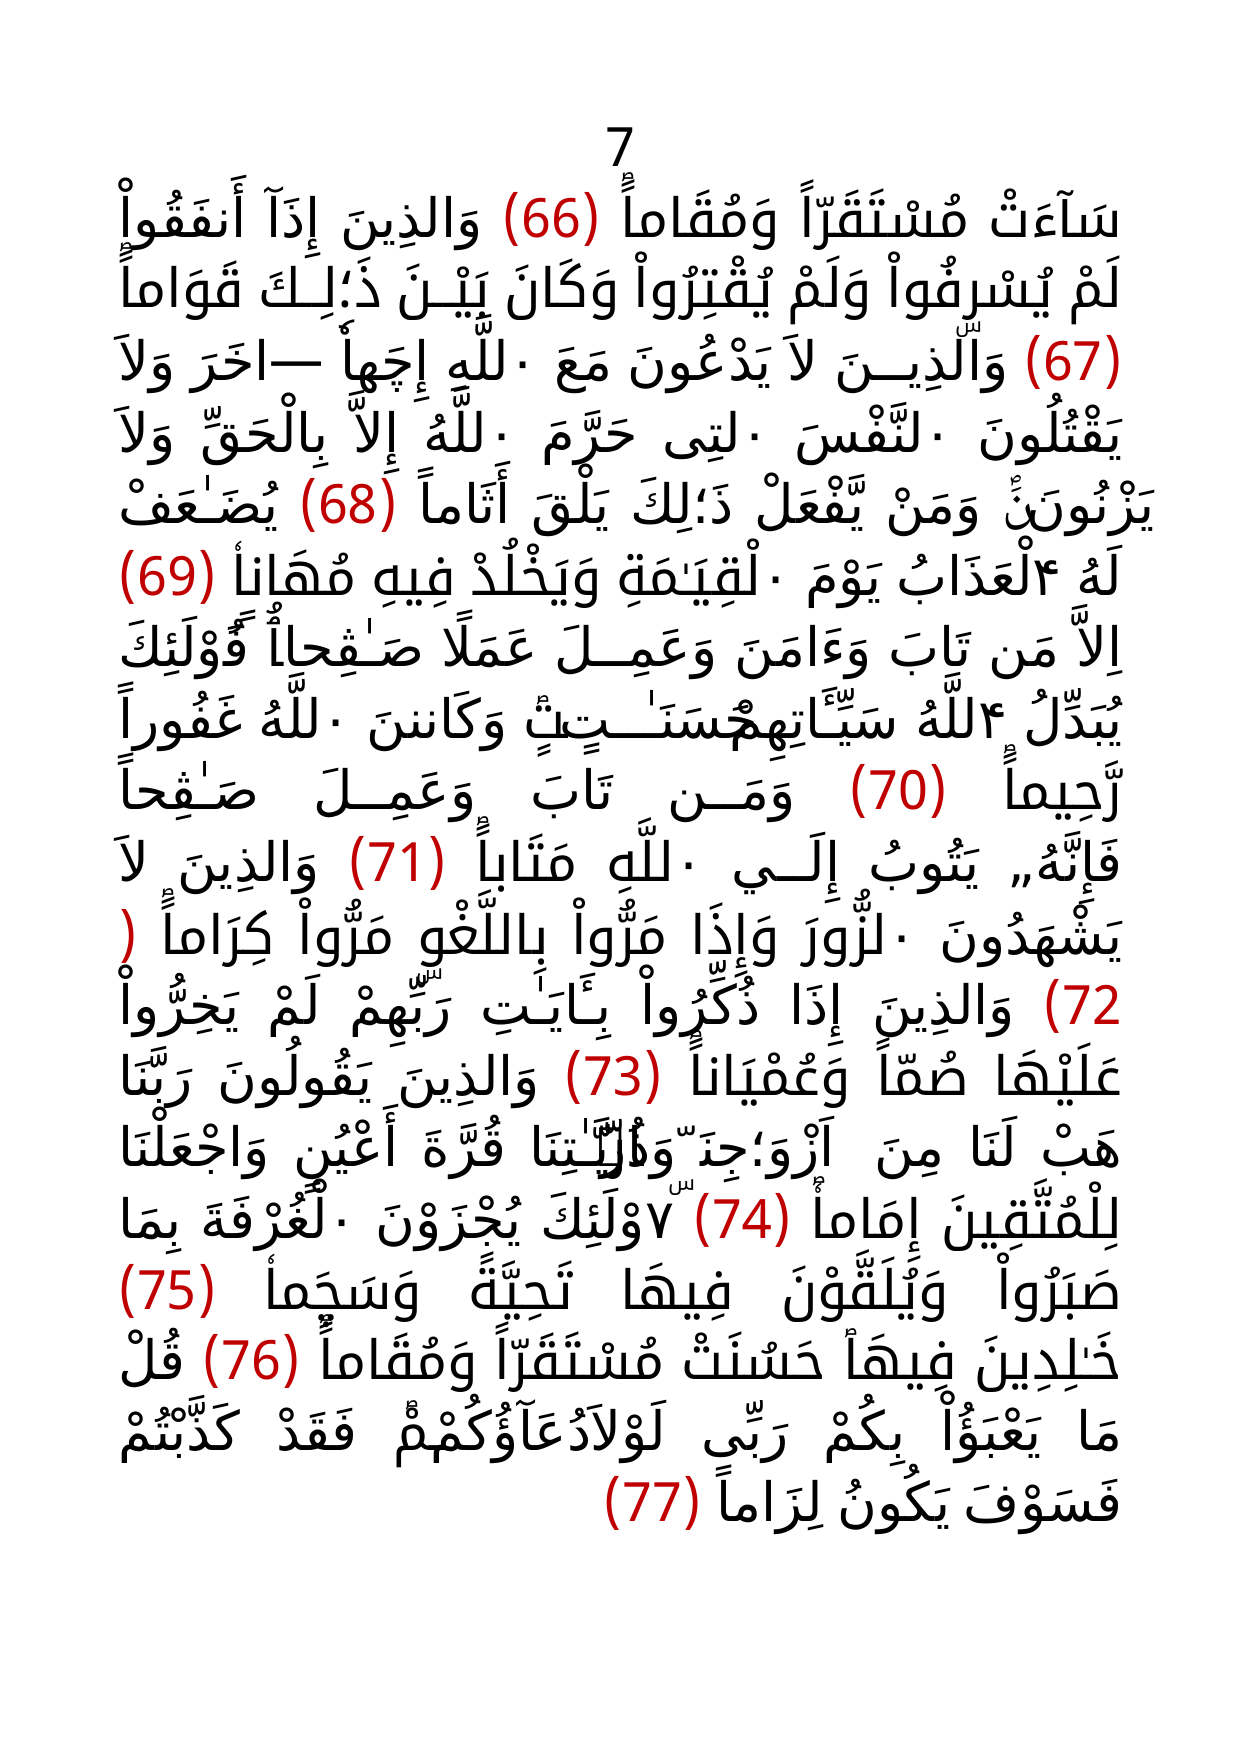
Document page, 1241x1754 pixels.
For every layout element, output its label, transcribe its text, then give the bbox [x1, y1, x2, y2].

text سَآءَتْ مُسْتَقَرّاً وَمُقَاماًؐ (66) وَالذِينَ إِذَآ أَنفَقُواْ لَمْ يُسْرۣفُواْ وَلَمْ يُقْتِرُواْ وَكَانَ بَيْــنَ ذَ؛لِــكَ قَوَاماًؐ (67) وَالذِيــنَ لاَ يَدْعُونَ مَعَ ۰للَّهِ إِچَهاٗ —اخَرَ وَلاَ يَقْتُلُونَ ۰لنَّفْسَ ۰لتِى حَرَّمَ ۰للَّهُ إِلاَّ بِالْحَقِّ وَلاَ يَزْنُونَؐ وَمَنْ يَّفْعَلْ ذَ؛لِكَ يَلْقَ أَثَاماً (68) يُضَـٰعَفْ لَهُ ۴لْعَذَابُ يَوْمَ ۰لْقِيَـٰمَةِ وَيَخْلُدْ فِيهِ مُهَاناٗ (69) اِلاَّ مَن تَابَ وَءَامَنَ وَعَمِــلَ عَمَلًا صَـٰڤِحاً فَٱُوْلَئِكَ يُبَدِّلُ ۴للَّهُ سَيِّـَٔاتِهِمْ حَسَنَـٰــتٍؐ وَكَانننَ ۰للَّهُ غَفُوراً رَّحِيماًؐ (70) وَمَــن تَابَ وَعَمِــلَ صَـٰڤِحاً فَإِنَّهُ„ يَتُوبُ إِلَــي ۰للَّهِ مَتَاباًؐ (71) وَالذِينَ لاَ يَشْهَدُونَ ۰لزُّورَ وَإِذَا مَرُّواْ بِاللَّغْوۣ مَرُّواْ كِرَاماًؐ (72) وَالذِينَ إِذَا ذُكِّرُواْ بِـَٔايَـٰتِ رَبِّهِمْ لَمْ يَخِرُّواْ عَلَيْهَا صُمّاً وَعُمْيَاناًؐ (73) وَالذِينَ يَقُولُونَ رَبَّنَا هَبْ لَنَا مِنَ اَزْوَ؛جِنَا وَذُرّۣيَّـٰتِنَا قُرَّةَ أَعْيُنٍ وَاجْعَلْنَا لِلْمُتَّقِينَ إِمَاماٗؐ (74) ۷وْلَئِكَ يُجْزَوْنَ ۰لْغُرْفَةَ بِمَا صَبَرُواْ وَيُلَقَّوْنَ فِيهَا تَحِيَّةً وَسَچَماٗ (75) خَـٰلِدِينَ فِيهَاؐ حَسُنَتْ مُسْتَقَرّاً وَمُقَاماًؐ (76) قُلْ مَا يَعْبَؤُاْ بِكُمْ رَبِّى لَوْلاَ دُعَآؤُكُمْؐ فَقَدْ كَذَّبْتُمْ فَسَوْفَ يَكُونُ لِزَاماً (77) [118, 189, 1122, 1543]
text 7 [118, 118, 1122, 189]
